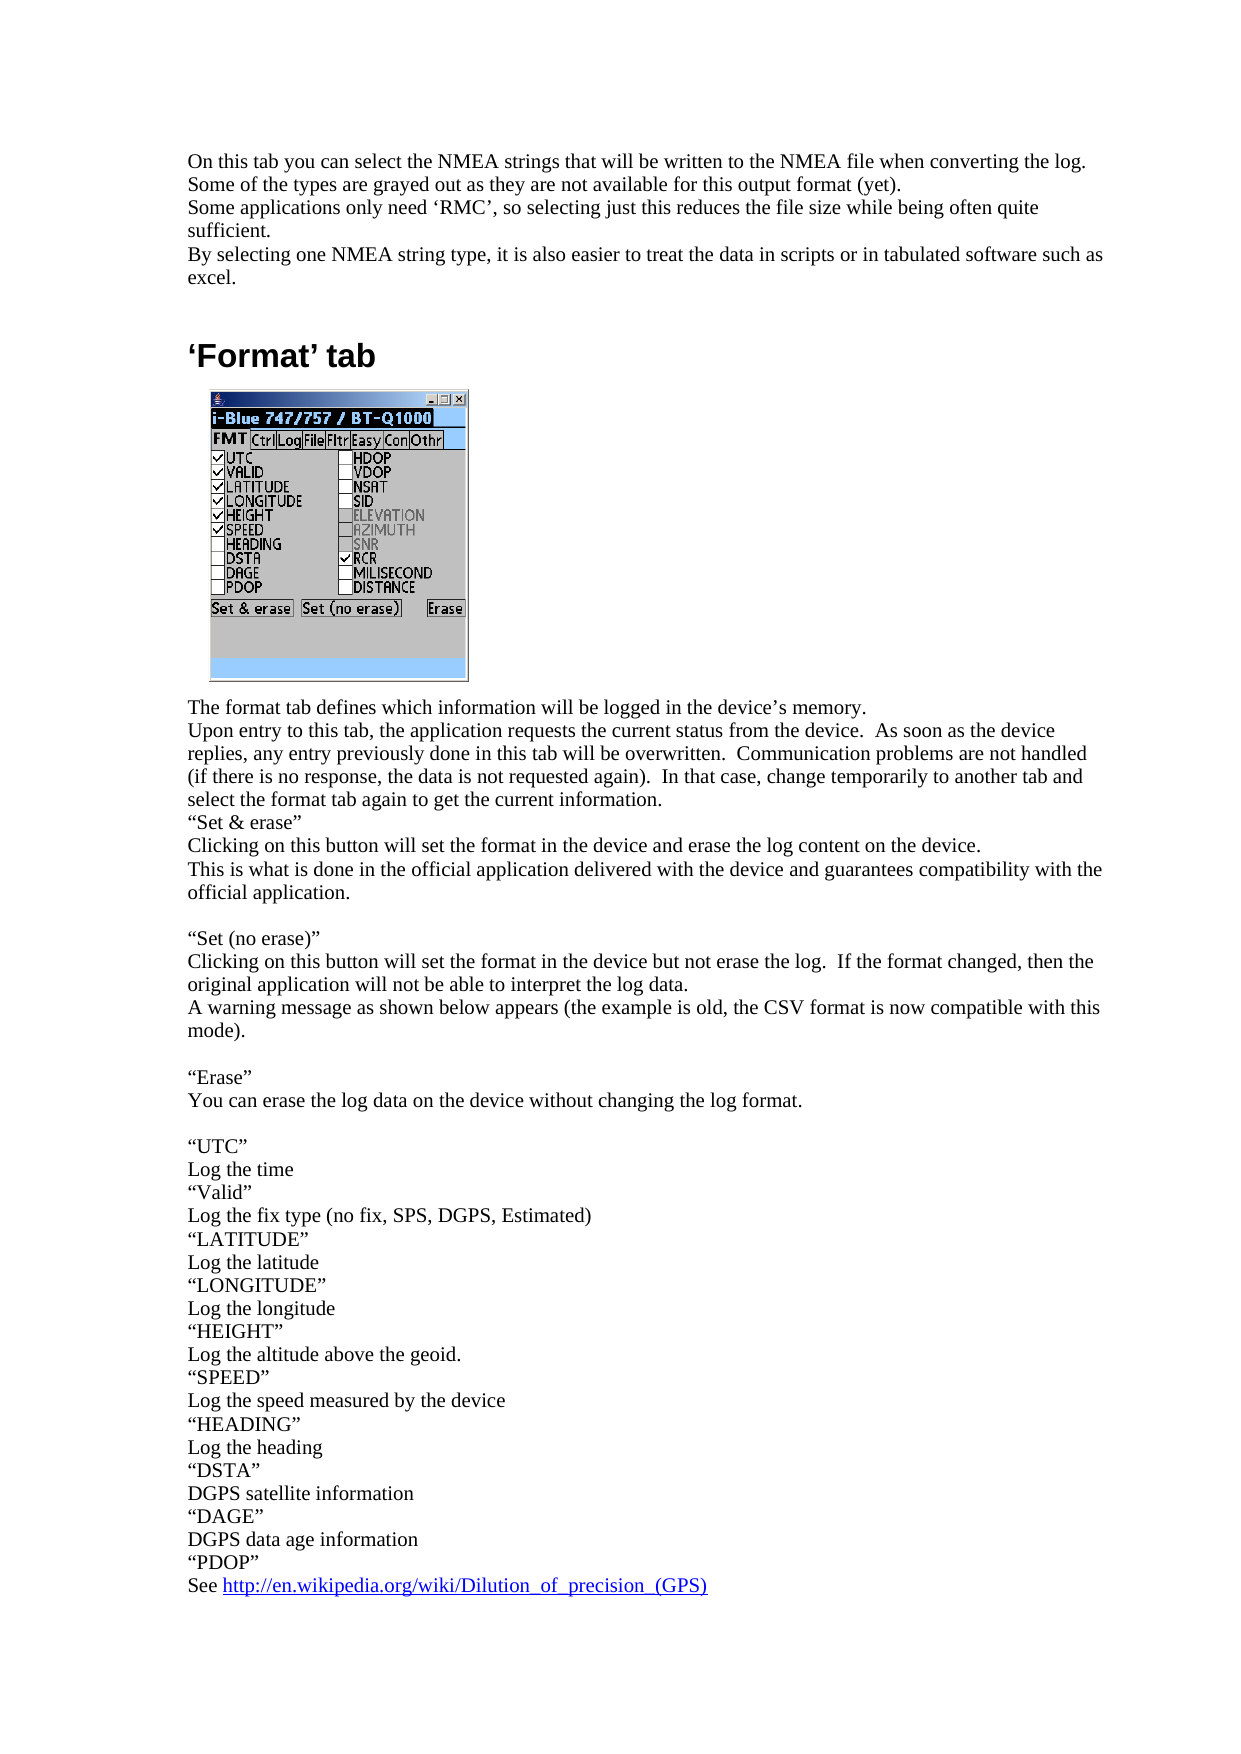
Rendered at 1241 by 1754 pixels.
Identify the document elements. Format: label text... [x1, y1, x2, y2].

text DGPS satellite information [187, 1482, 1109, 1505]
text “HEADING” [187, 1412, 1109, 1436]
text Log the altitude above the geoid. [187, 1343, 1109, 1366]
text See http://en.wikipedia.org/wiki/Dilution_of_precision_(GPS) [187, 1574, 1109, 1597]
text “Set (no erase)” [187, 927, 1109, 950]
text On this tab you can select the NMEA strings that will be written to the NMEA file when converting the log. [187, 150, 1109, 173]
text “HEIGHT” [187, 1320, 1109, 1343]
text This is what is done in the official application delivered with the device and guarantees compatibility with the official application. [187, 857, 1109, 904]
text Log the latitude [187, 1251, 1109, 1274]
text You can erase the log data on the device without changing the log format. [187, 1089, 1109, 1112]
text “DSTA” [187, 1459, 1109, 1482]
text “DAGE” [187, 1505, 1109, 1528]
text Log the time [187, 1158, 1109, 1181]
text “Set & erase” [187, 811, 1109, 834]
text Upon entry to this tab, the application requests the current status from the device. As soon as the device replies, any entry previously done in this tab will be overwritten. Communication problems are not handled (if there is no response, the data is not requested again). In that case, change temporarily to another tab and select the format tab again to get the current information. [187, 719, 1109, 811]
text Some applications only need ‘RMC’, so selecting just this reduces the file size while being often quite sufficient. [187, 196, 1109, 242]
text “PDOP” [187, 1551, 1109, 1574]
text Log the longitude [187, 1297, 1109, 1320]
text “SPEED” [187, 1366, 1109, 1389]
text Clicking on this button will set the format in the device but not erase the log. If the format changed, then the original application will not be able to interpret the log data. [187, 950, 1109, 996]
text DGPS data age information [187, 1528, 1109, 1551]
text Clicking on this button will set the format in the device and erase the log content on the device. [187, 834, 1109, 857]
text Log the speed measured by the device [187, 1389, 1109, 1412]
text Some of the types are grayed out as they are not available for this output format (yet). [187, 173, 1109, 196]
text “LATITUDE” [187, 1227, 1109, 1251]
text “LONGITUDE” [187, 1274, 1109, 1297]
text “Erase” [187, 1066, 1109, 1089]
subtitle ‘Format’ tab [187, 337, 1109, 374]
text By selecting one NMEA string type, it is also easier to treat the data in scripts or in tabulated software such as excel. [187, 242, 1109, 289]
text “Valid” [187, 1181, 1109, 1204]
picture [208, 389, 469, 682]
text Log the heading [187, 1436, 1109, 1459]
text The format tab defines which information will be logged in the device’s memory. [187, 696, 1109, 719]
text Log the fix type (no fix, SPS, DGPS, Estimated) [187, 1204, 1109, 1227]
text A warning message as shown below appears (the example is old, the CSV format is now compatible with this mode). [187, 996, 1109, 1042]
text “UTC” [187, 1135, 1109, 1158]
